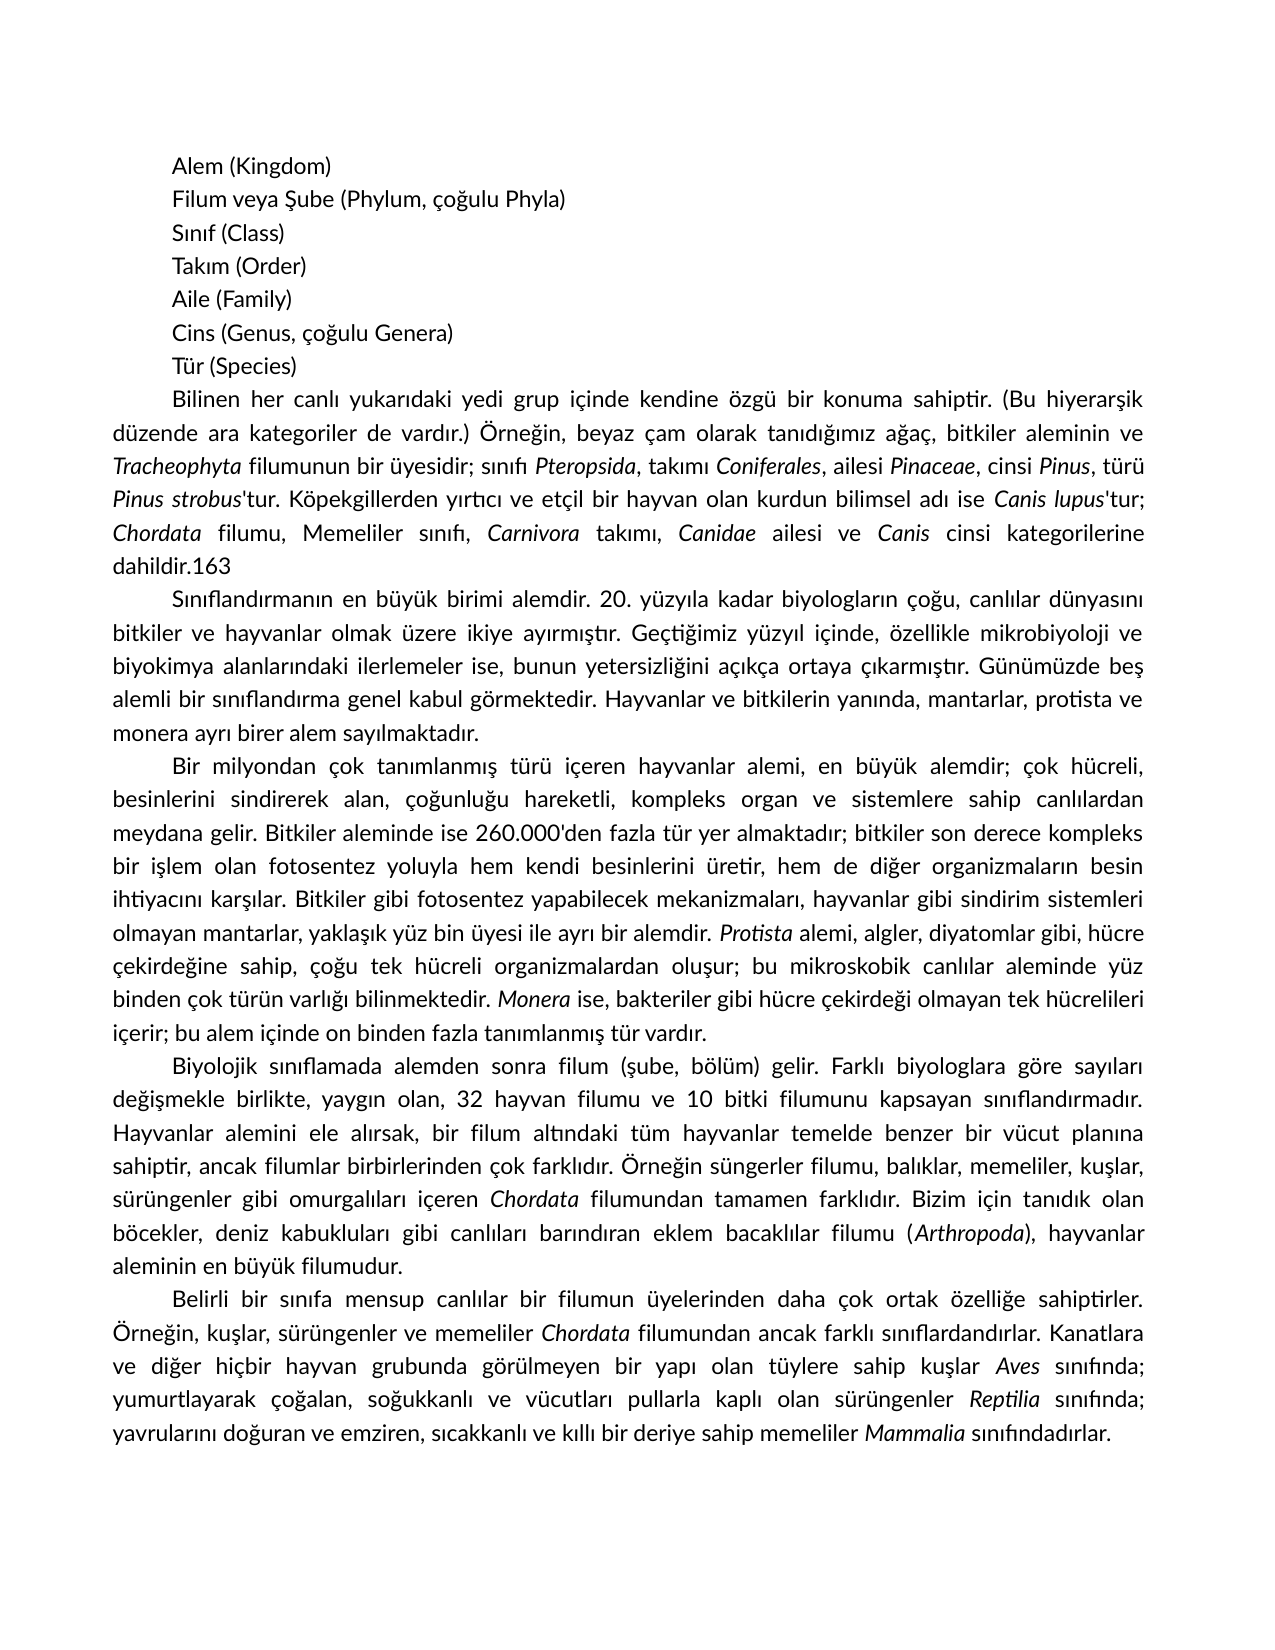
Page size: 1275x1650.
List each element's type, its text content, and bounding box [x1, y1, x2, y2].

text Cins (Genus, çoğulu Genera) [112, 314, 1145, 348]
text Aile (Family) [112, 281, 1145, 314]
text Sınıflandırmanın en büyük birimi alemdir. 20. yüzyıla kadar biyologların çoğu, canlılar dünyasını bitkiler ve hayvanlar olmak üzere ikiye ayırmıştır. Geçtiğimiz yüzyıl içinde, özellikle mikrobiyoloji ve biyokimya alanlarındaki ilerlemeler ise, bunun yetersizliğini açıkça ortaya çıkarmıştır. Günümüzde beş alemli bir sınıflandırma genel kabul görmektedir. Hayvanlar ve bitkilerin yanında, mantarlar, protista ve monera ayrı birer alem sayılmaktadır. [112, 581, 1145, 748]
text Takım (Order) [112, 248, 1145, 281]
text Bilinen her canlı yukarıdaki yedi grup içinde kendine özgü bir konuma sahiptir. (Bu hiyerarşik düzende ara kategoriler de vardır.) Örneğin, beyaz çam olarak tanıdığımız ağaç, bitkiler aleminin ve Tracheophyta filumunun bir üyesidir; sınıfı Pteropsida, takımı Coniferales, ailesi Pinaceae, cinsi Pinus, türü Pinus strobus'tur. Köpekgillerden yırtıcı ve etçil bir hayvan olan kurdun bilimsel adı ise Canis lupus'tur; Chordata filumu, Memeliler sınıfı, Carnivora takımı, Canidae ailesi ve Canis cinsi kategorilerine dahildir.163 [112, 381, 1145, 581]
text Tür (Species) [112, 348, 1145, 381]
text Filum veya Şube (Phylum, çoğulu Phyla) [112, 181, 1145, 214]
text Belirli bir sınıfa mensup canlılar bir filumun üyelerinden daha çok ortak özelliğe sahiptirler. Örneğin, kuşlar, sürüngenler ve memeliler Chordata filumundan ancak farklı sınıflardandırlar. Kanatlara ve diğer hiçbir hayvan grubunda görülmeyen bir yapı olan tüylere sahip kuşlar Aves sınıfında; yumurtlayarak çoğalan, soğukkanlı ve vücutları pullarla kaplı olan sürüngenler Reptilia sınıfında; yavrularını doğuran ve emziren, sıcakkanlı ve kıllı bir deriye sahip memeliler Mammalia sınıfındadırlar. [112, 1281, 1145, 1448]
text Biyolojik sınıflamada alemden sonra filum (şube, bölüm) gelir. Farklı biyologlara göre sayıları değişmekle birlikte, yaygın olan, 32 hayvan filumu ve 10 bitki filumunu kapsayan sınıflandırmadır. Hayvanlar alemini ele alırsak, bir filum altındaki tüm hayvanlar temelde benzer bir vücut planına sahiptir, ancak filumlar birbirlerinden çok farklıdır. Örneğin süngerler filumu, balıklar, memeliler, kuşlar, sürüngenler gibi omurgalıları içeren Chordata filumundan tamamen farklıdır. Bizim için tanıdık olan böcekler, deniz kabukluları gibi canlıları barındıran eklem bacaklılar filumu (Arthropoda), hayvanlar aleminin en büyük filumudur. [112, 1048, 1145, 1281]
text Sınıf (Class) [112, 214, 1145, 248]
text Bir milyondan çok tanımlanmış türü içeren hayvanlar alemi, en büyük alemdir; çok hücreli, besinlerini sindirerek alan, çoğunluğu hareketli, kompleks organ ve sistemlere sahip canlılardan meydana gelir. Bitkiler aleminde ise 260.000'den fazla tür yer almaktadır; bitkiler son derece kompleks bir işlem olan fotosentez yoluyla hem kendi besinlerini üretir, hem de diğer organizmaların besin ihtiyacını karşılar. Bitkiler gibi fotosentez yapabilecek mekanizmaları, hayvanlar gibi sindirim sistemleri olmayan mantarlar, yaklaşık yüz bin üyesi ile ayrı bir alemdir. Protista alemi, algler, diyatomlar gibi, hücre çekirdeğine sahip, çoğu tek hücreli organizmalardan oluşur; bu mikroskobik canlılar aleminde yüz binden çok türün varlığı bilinmektedir. Monera ise, bakteriler gibi hücre çekirdeği olmayan tek hücrelileri içerir; bu alem içinde on binden fazla tanımlanmış tür vardır. [112, 748, 1145, 1048]
text Alem (Kingdom) [112, 148, 1145, 181]
